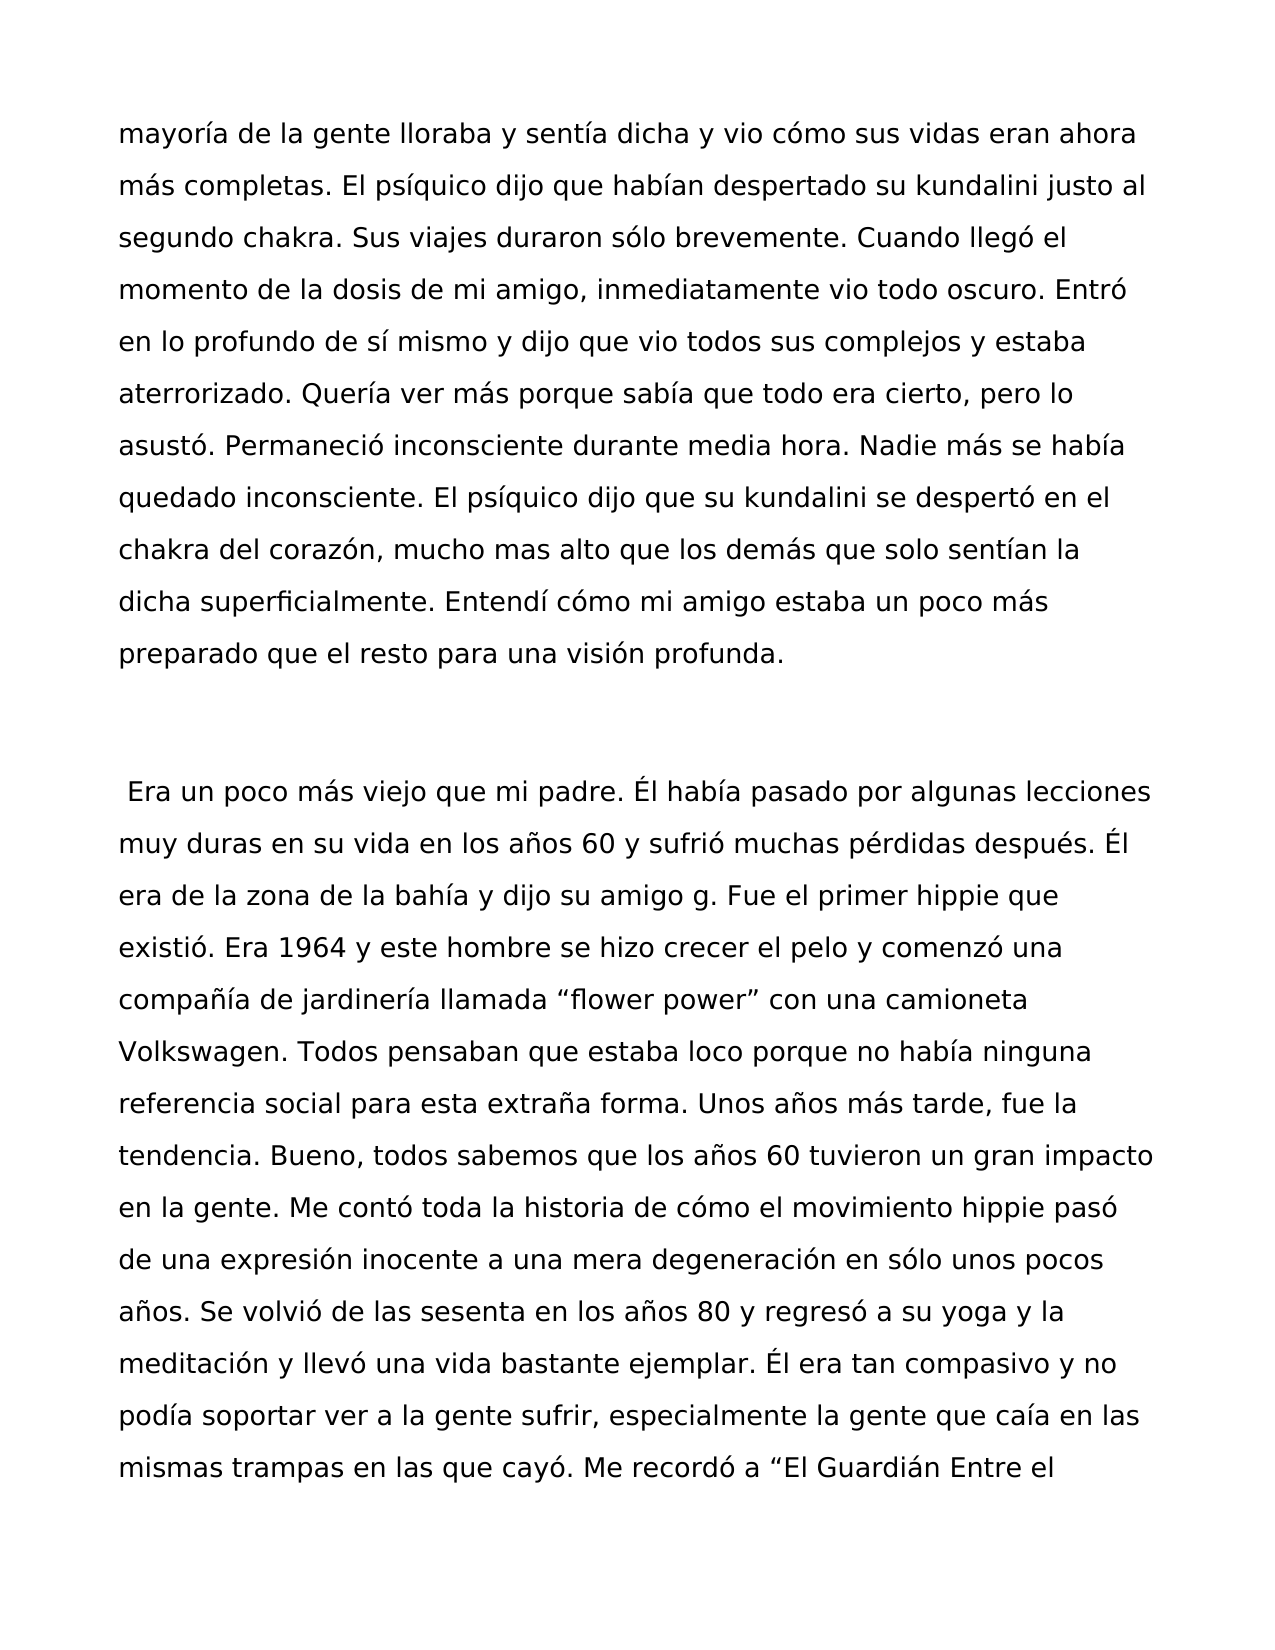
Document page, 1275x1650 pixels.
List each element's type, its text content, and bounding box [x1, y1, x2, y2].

text mayoría de la gente lloraba y sentía dicha y vio cómo sus vidas eran ahora más completas. El psíquico dijo que habían despertado su kundalini justo al segundo chakra. Sus viajes duraron sólo brevemente. Cuando llegó el momento de la dosis de mi amigo, inmediatamente vio todo oscuro. Entró en lo profundo de sí mismo y dijo que vio todos sus complejos y estaba aterrorizado. Quería ver más porque sabía que todo era cierto, pero lo asustó. Permaneció inconsciente durante media hora. Nadie más se había quedado inconsciente. El psíquico dijo que su kundalini se despertó en el chakra del corazón, mucho mas alto que los demás que solo sentían la dicha superficialmente. Entendí cómo mi amigo estaba un poco más preparado que el resto para una visión profunda. [118, 118, 1157, 669]
text Era un poco más viejo que mi padre. Él había pasado por algunas lecciones muy duras en su vida en los años 60 y sufrió muchas pérdidas después. Él era de la zona de la bahía y dijo su amigo g. Fue el primer hippie que existió. Era 1964 y este hombre se hizo crecer el pelo y comenzó una compañía de jardinería llamada “flower power” con una camioneta Volkswagen. Todos pensaban que estaba loco porque no había ninguna referencia social para esta extraña forma. Unos años más tarde, fue la tendencia. Bueno, todos sabemos que los años 60 tuvieron un gran impacto en la gente. Me contó toda la historia de cómo el movimiento hippie pasó de una expresión inocente a una mera degeneración en sólo unos pocos años. Se volvió de las sesenta en los años 80 y regresó a su yoga y la meditación y llevó una vida bastante ejemplar. Él era tan compasivo y no podía soportar ver a la gente sufrir, especialmente la gente que caía en las mismas trampas en las que cayó. Me recordó a “El Guardián Entre el [118, 776, 1157, 1483]
